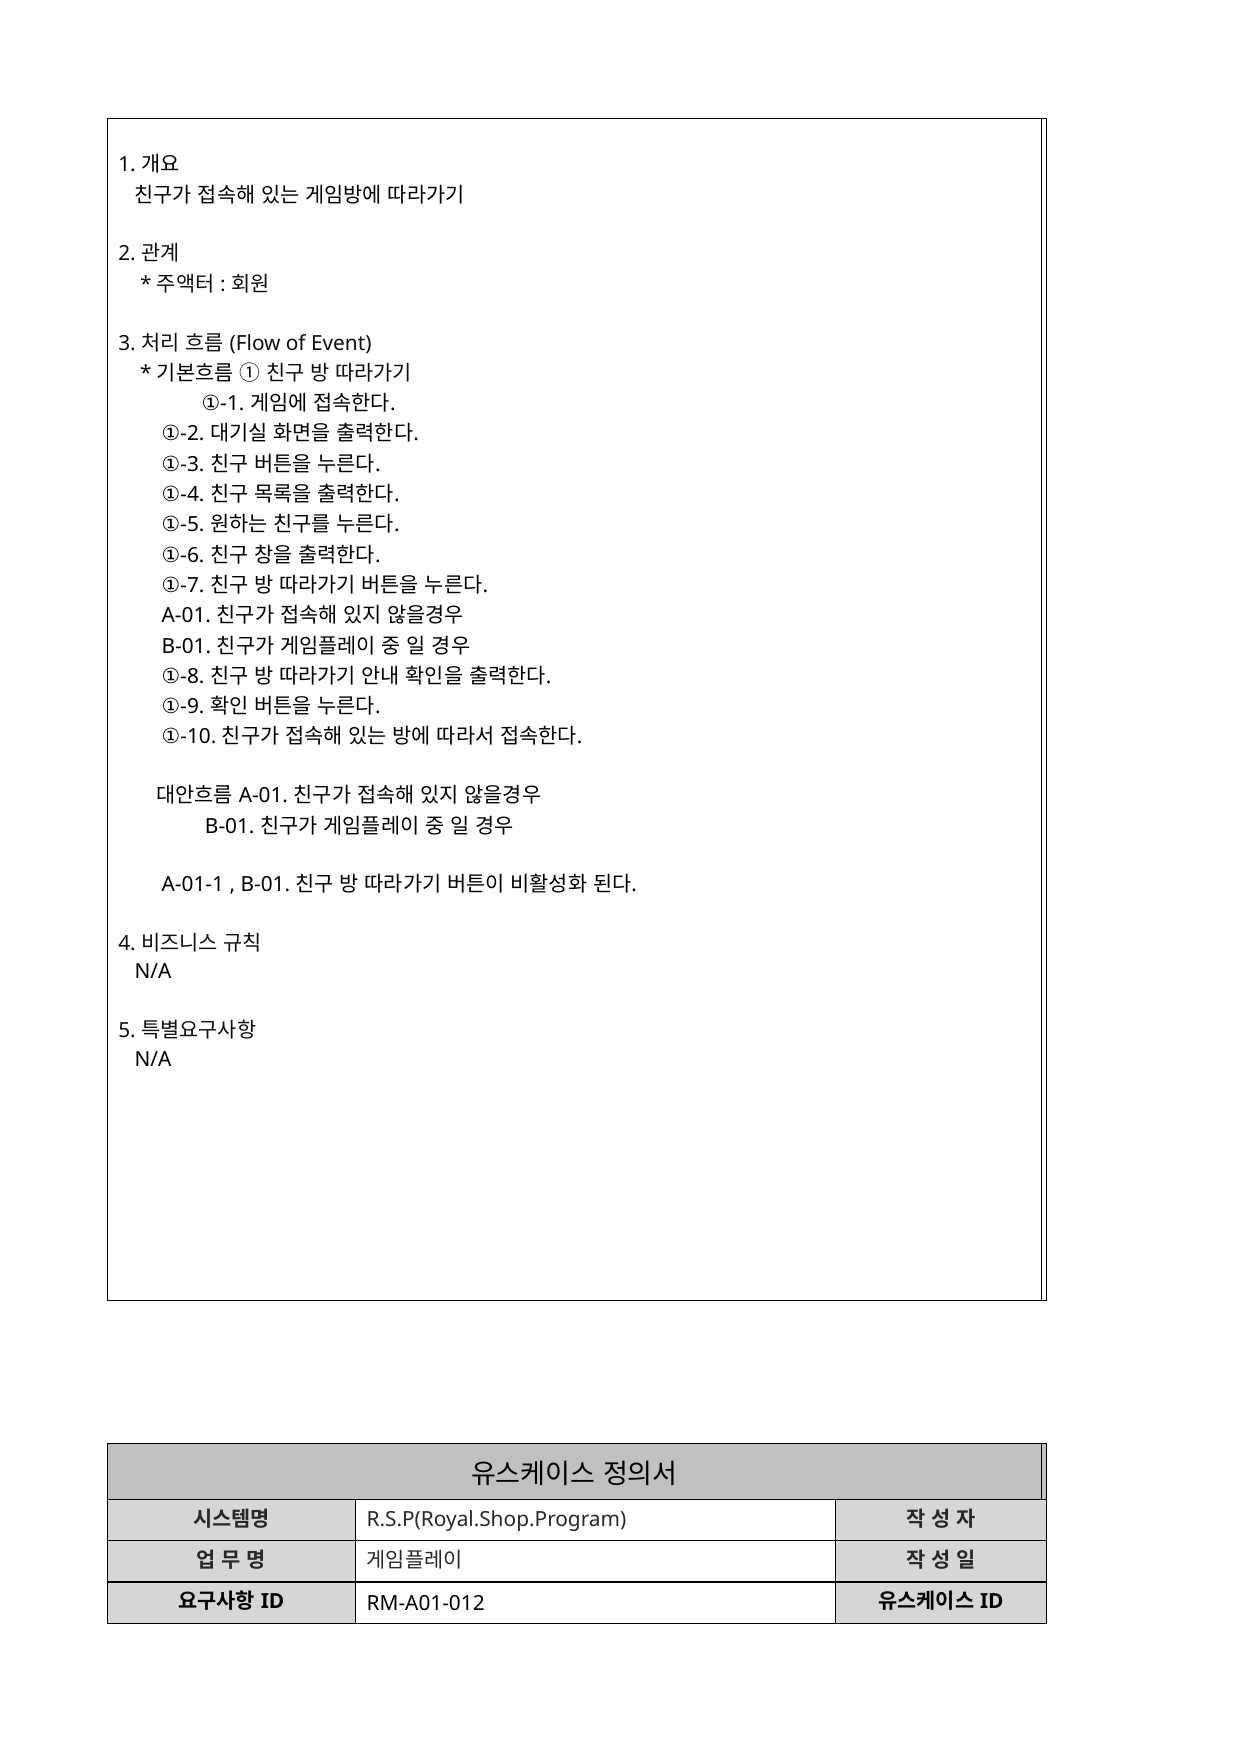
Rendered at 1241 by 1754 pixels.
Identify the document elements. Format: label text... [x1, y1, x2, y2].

table_cell R.S.P(Royal.Shop.Program) [356, 1500, 835, 1540]
table_cell 작 성 자 [836, 1500, 1046, 1540]
table_cell 시스템명 [108, 1500, 355, 1540]
table_header [1042, 1444, 1046, 1499]
table_cell 유스케이스 ID [836, 1583, 1046, 1623]
table_cell 요구사항 ID [108, 1583, 355, 1623]
table_cell 1. 개요 친구가 접속해 있는 게임방에 따라가기 2. 관계 * 주액터 : 회원 3. 처리 흐름 (Flow of Event) * 기본흐름 ① 친구 방 따라가기 ①-1. 게임에 접속한다. ①-2. 대기실 화면을 출력한다. ①-3. 친구 버튼을 누른다. ①-4. 친구 목록을 출력한다. ①-5. 원하는 친구를 누른다. ①-6. 친구 창을 출력한다. ①-7. 친구 방 따라가기 버튼을 누른다. A-01. 친구가 접속해 있지 않을경우 B-01. 친구가 게임플레이 중 일 경우 ①-8. 친구 방 따라가기 안내 확인을 출력한다. ①-9. 확인 버튼을 누른다. ①-10. 친구가 접속해 있는 방에 따라서 접속한다. 대안흐름 A-01. 친구가 접속해 있지 않을경우 B-01. 친구가 게임플레이 중 일 경우 A-01-1 , B-01. 친구 방 따라가기 버튼이 비활성화 된다. 4. 비즈니스 규칙 N/A 5. 특별요구사항 N/A [108, 119, 1041, 1300]
table_header 유스케이스 정의서 [108, 1444, 1041, 1499]
table_cell [1042, 119, 1046, 1300]
table_cell 업 무 명 [108, 1541, 355, 1581]
table_cell 작 성 일 [836, 1541, 1046, 1581]
table_cell 게임플레이 [356, 1541, 835, 1581]
table_cell RM-A01-012 [356, 1583, 835, 1623]
